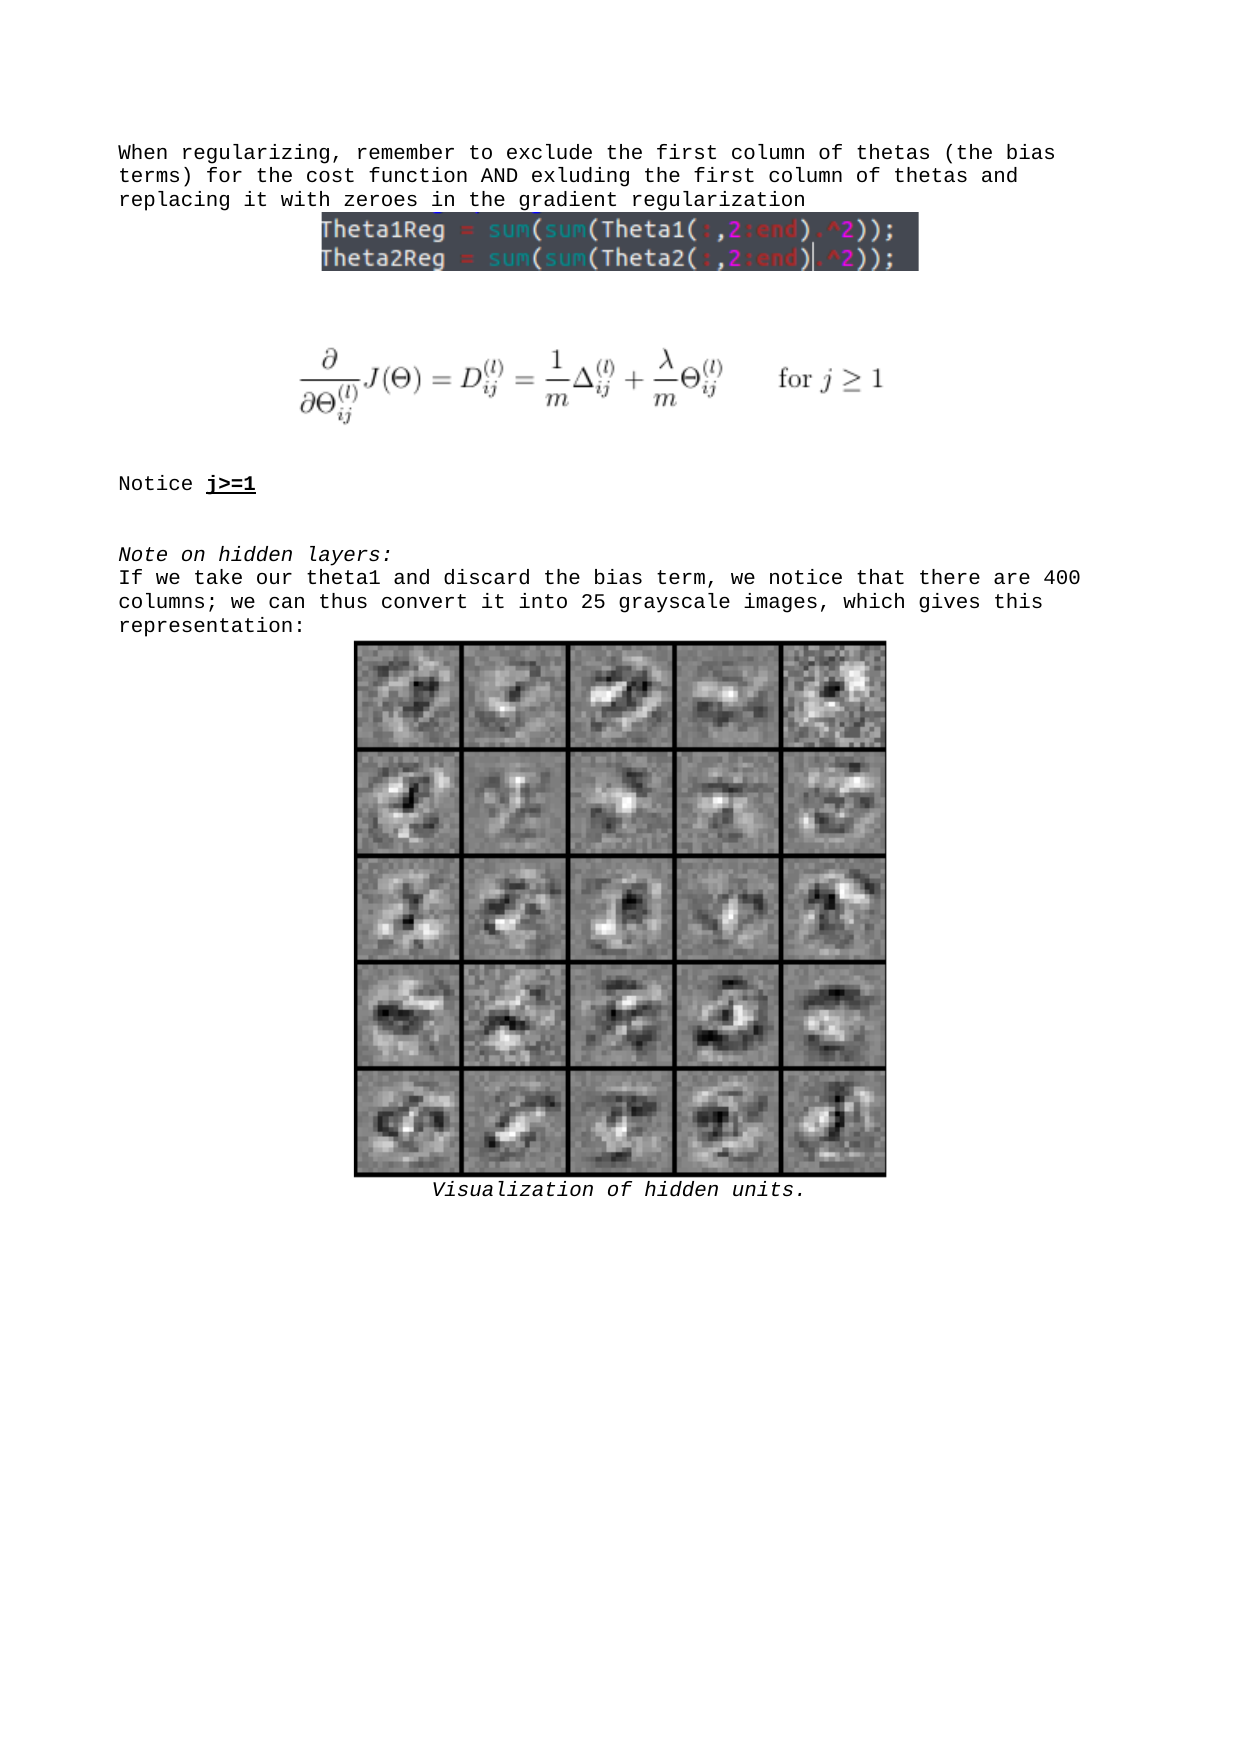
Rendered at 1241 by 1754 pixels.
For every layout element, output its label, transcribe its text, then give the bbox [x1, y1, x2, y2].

text Note on hidden layers: [118, 544, 1122, 567]
text If we take our theta1 and discard the bias term, we notice that there are 400 columns; we can thus convert it into 25 grayscale images, which gives this representation: [118, 567, 1122, 638]
text Notice j>=1 [118, 473, 1122, 496]
picture [278, 334, 965, 433]
text Visualization of hidden units. [118, 638, 1122, 1203]
picture [353, 638, 887, 1179]
text When regularizing, remember to exclude the first column of thetas (the bias terms) for the cost function AND exluding the first column of thetas and replacing it with zeroes in the gradient regularization [118, 142, 1122, 213]
picture [321, 212, 919, 271]
